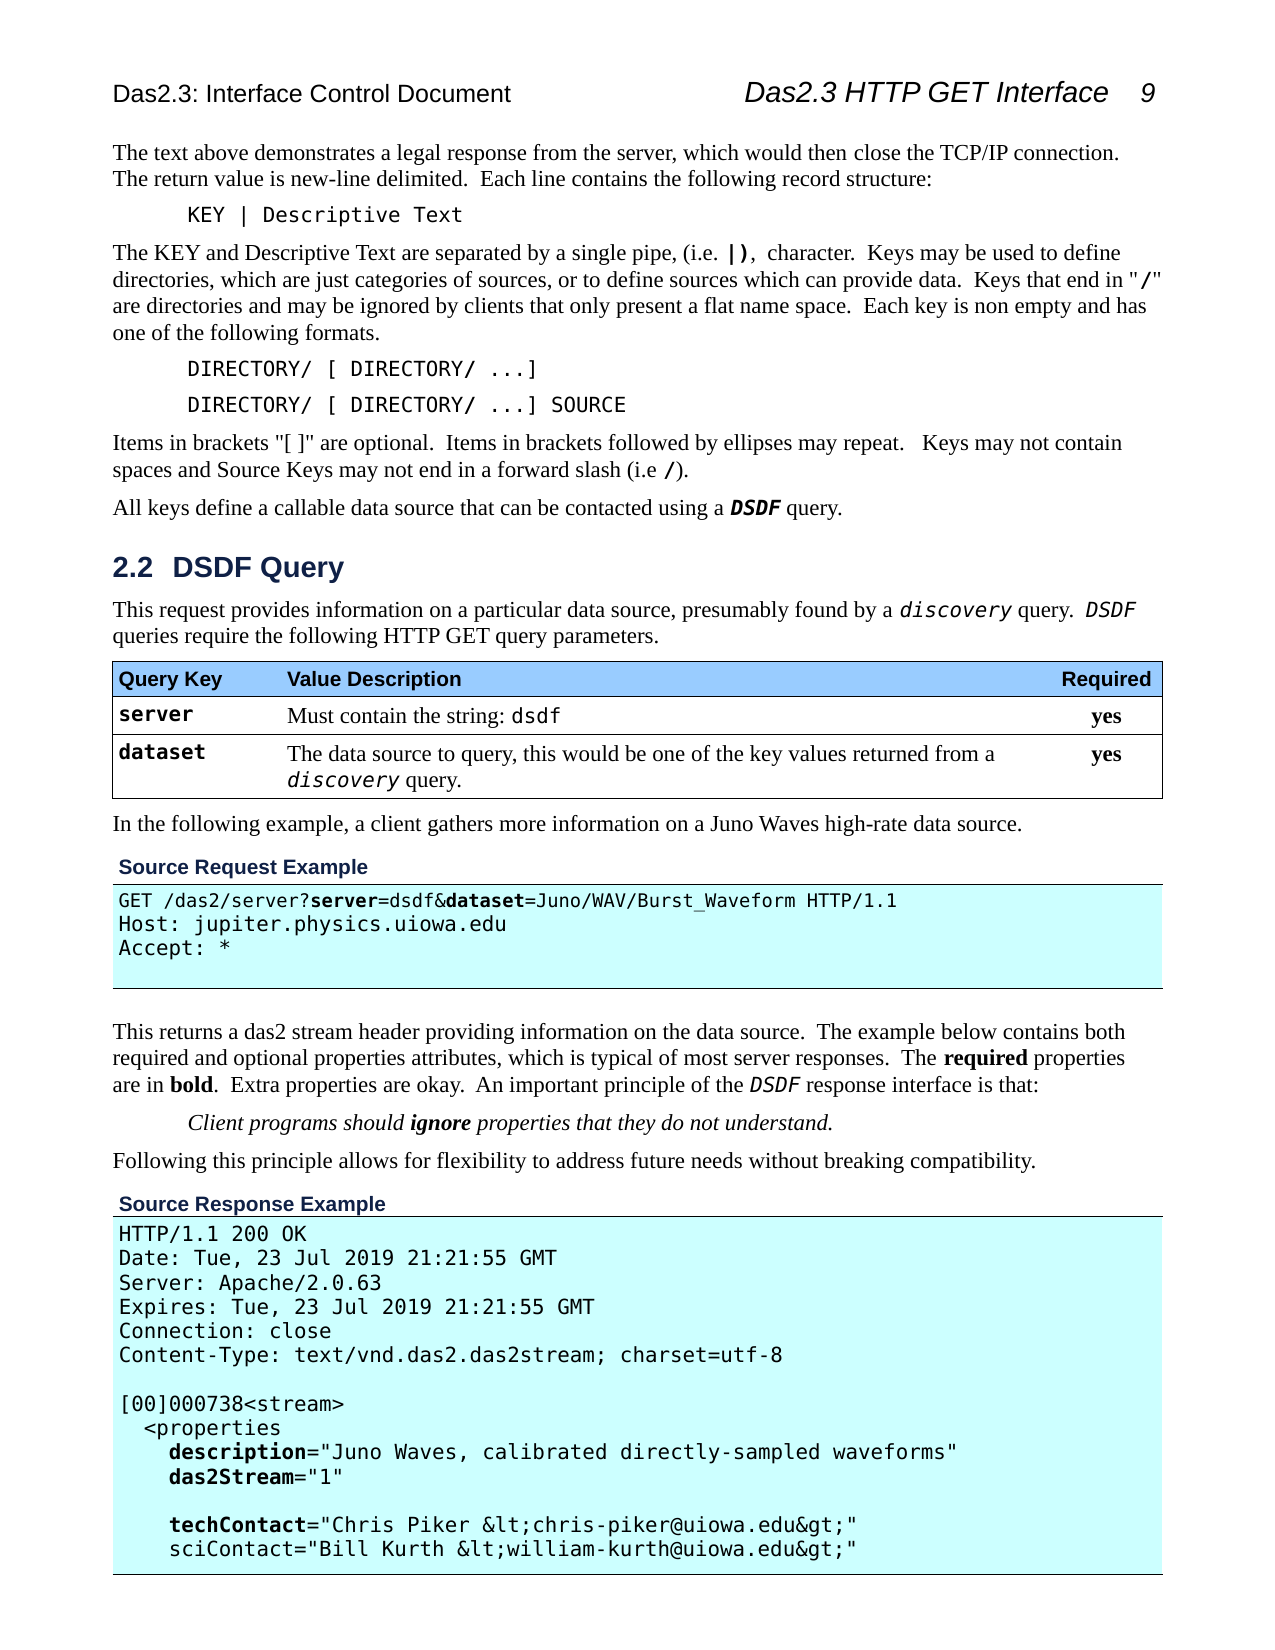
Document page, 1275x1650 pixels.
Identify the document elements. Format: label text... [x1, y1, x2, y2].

text Items in brackets "[ ]" are optional. Items in brackets followed by ellipses may repeat. Keys may not contain spaces and Source Keys may not end in a forward slash (i.e /). [112, 429, 1162, 482]
table_header Value Description [281, 662, 1050, 696]
table_header Query Key [113, 662, 281, 696]
table_header Required [1050, 662, 1162, 696]
subtitle DSDF Query [112, 550, 1162, 584]
table_header Source Request Example [113, 849, 1162, 884]
text In the following example, a client gathers more information on a Juno Waves high-rate data source. [112, 810, 1162, 837]
text This returns a das2 stream header providing information on the data source. The example below contains both required and optional properties attributes, which is typical of most server responses. The required properties are in bold. Extra properties are okay. An important principle of the DSDF response interface is that: [112, 1018, 1162, 1097]
text Following this principle allows for flexibility to address future needs without breaking compatibility. [112, 1147, 1162, 1174]
table_cell yes [1050, 735, 1162, 798]
text KEY | Descriptive Text [112, 203, 1162, 227]
table_cell Must contain the string: dsdf [281, 697, 1050, 734]
text DIRECTORY/ [ DIRECTORY/ ...] [112, 357, 1162, 381]
table_cell The data source to query, this would be one of the key values returned from a discovery query. [281, 735, 1050, 798]
text Client programs should ignore properties that they do not understand. [187, 1109, 1162, 1136]
table_cell dataset [113, 735, 281, 798]
table_cell GET /das2/server?server=dsdf&dataset=Juno/WAV/Burst_Waveform HTTP/1.1 Host: jupiter.physics.uiowa.edu Accept: * [113, 885, 1162, 988]
text The text above demonstrates a legal response from the server, which would then close the TCP/IP connection. The return value is new-line delimited. Each line contains the following record structure: [112, 138, 1162, 191]
table_header Source Response Example [113, 1186, 1162, 1216]
text This request provides information on a particular data source, presumably found by a discovery query. DSDF queries require the following HTTP GET query parameters. [112, 596, 1162, 649]
table_cell server [113, 697, 281, 734]
text DIRECTORY/ [ DIRECTORY/ ...] SOURCE [112, 393, 1162, 417]
text All keys define a callable data source that can be contacted using a DSDF query. [112, 494, 1162, 520]
table_cell yes [1050, 697, 1162, 734]
table_cell HTTP/1.1 200 OK Date: Tue, 23 Jul 2019 21:21:55 GMT Server: Apache/2.0.63 Expires: Tue, 23 Jul 2019 21:21:55 GMT Connection: close Content-Type: text/vnd.das2.das2stream; charset=utf-8 [00]000738<stream> <properties description="Juno Waves, calibrated directly-sampled waveforms" das2Stream="1" techContact="Chris Piker &lt;chris-piker@uiowa.edu&gt;" sciContact="Bill Kurth &lt;william-kurth@uiowa.edu&gt;" [113, 1217, 1162, 1574]
text The KEY and Descriptive Text are separated by a single pipe, (i.e. |), character. Keys may be used to define directories, which are just categories of sources, or to define sources which can provide data. Keys that end in "/" are directories and may be ignored by clients that only present a flat name space. Each key is non empty and has one of the following formats. [112, 239, 1162, 345]
